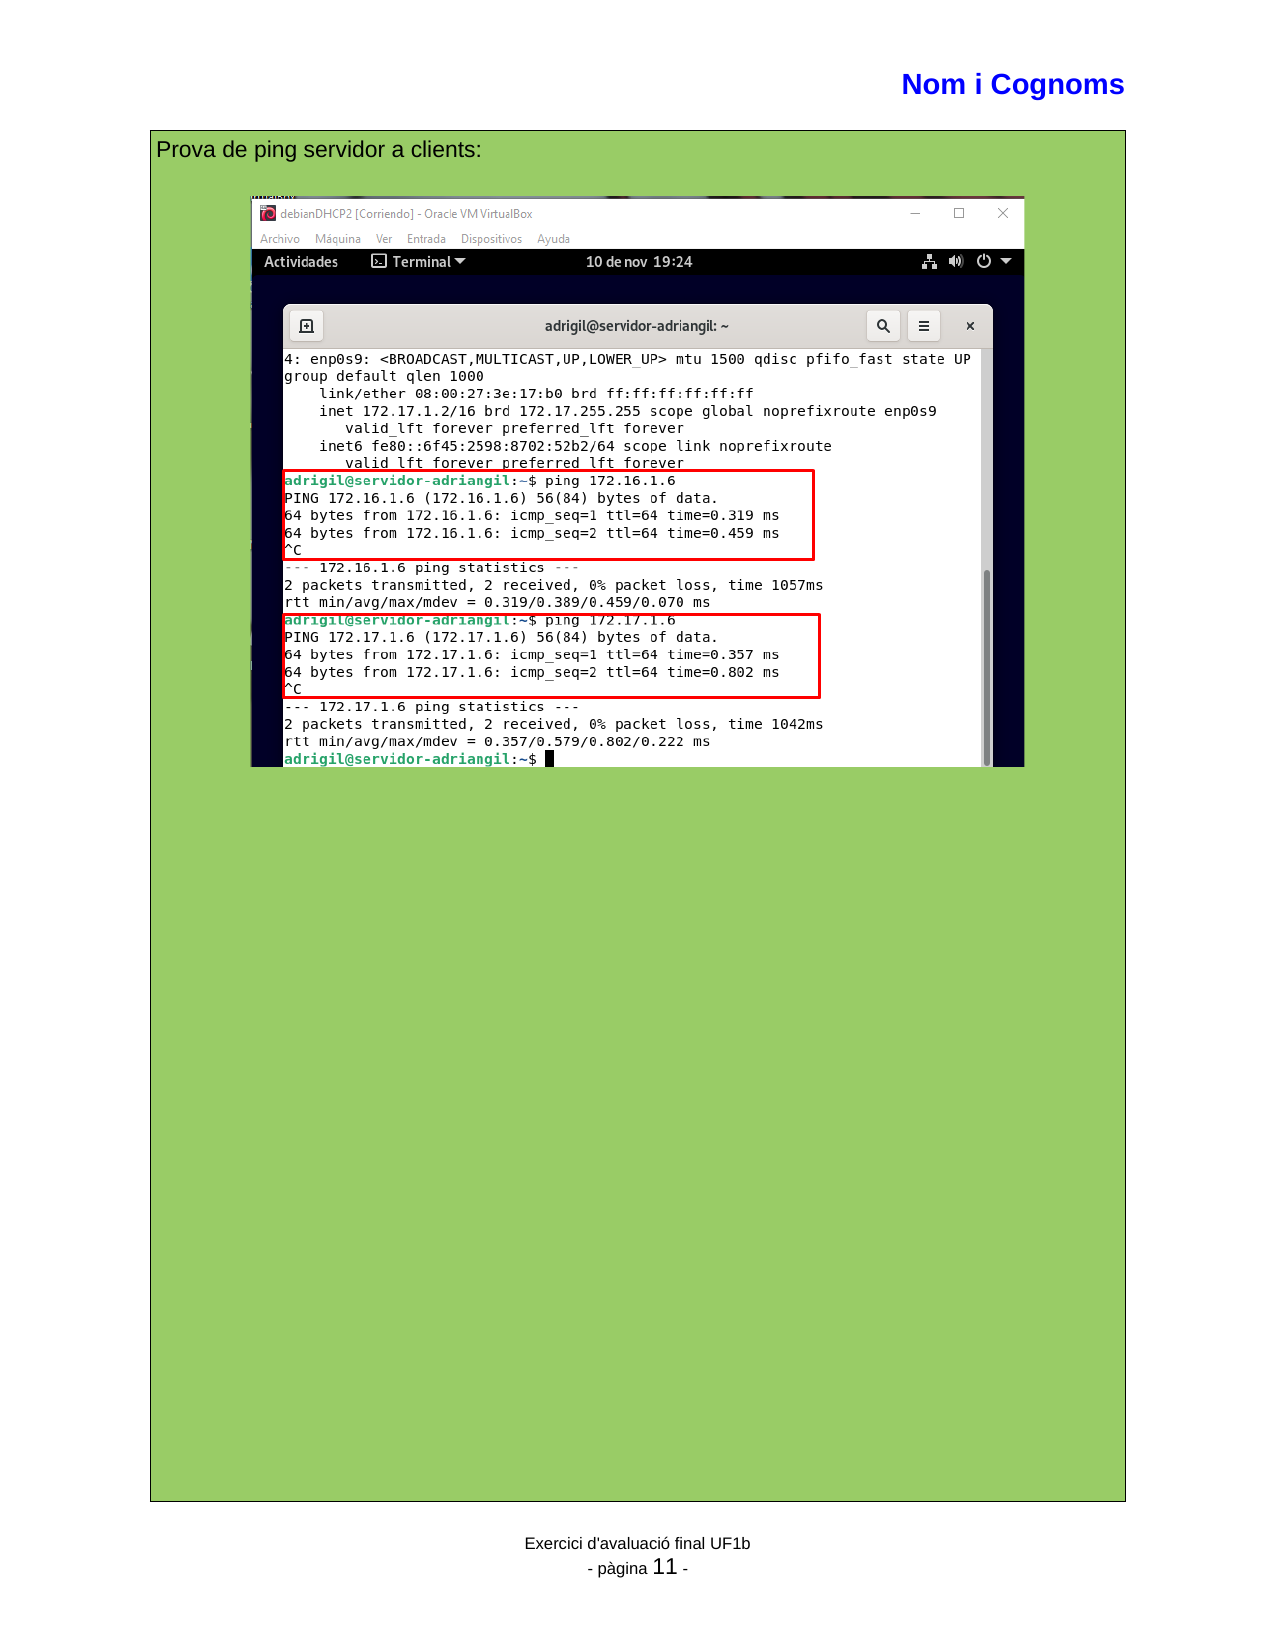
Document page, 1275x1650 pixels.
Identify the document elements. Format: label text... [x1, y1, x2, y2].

picture [250, 196, 1025, 767]
table_cell Prova de ping servidor a clients: [151, 131, 1125, 1501]
